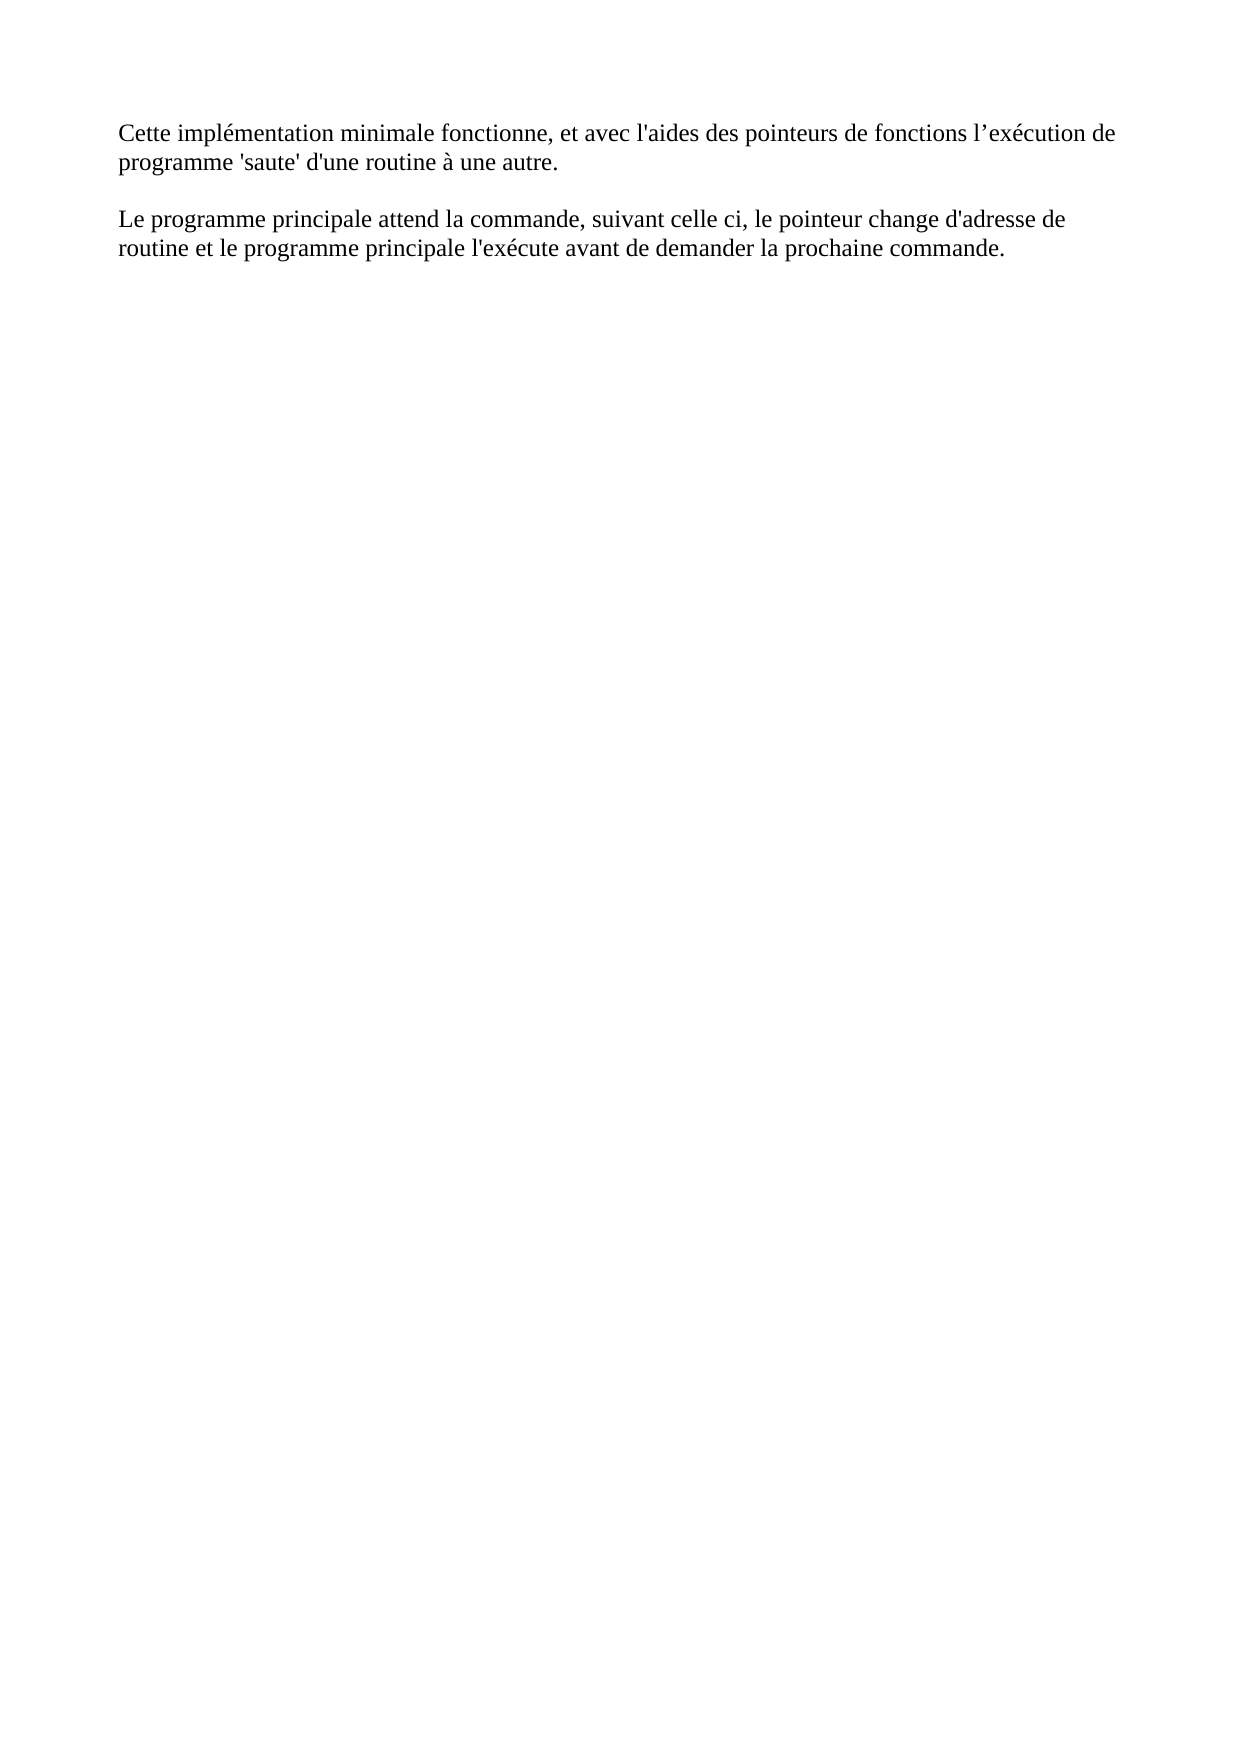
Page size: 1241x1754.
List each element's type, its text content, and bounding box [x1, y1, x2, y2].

text Cette implémentation minimale fonctionne, et avec l'aides des pointeurs de fonctions l’exécution de programme 'saute' d'une routine à une autre. [118, 118, 1122, 176]
text Le programme principale attend la commande, suivant celle ci, le pointeur change d'adresse de routine et le programme principale l'exécute avant de demander la prochaine commande. [118, 204, 1122, 262]
